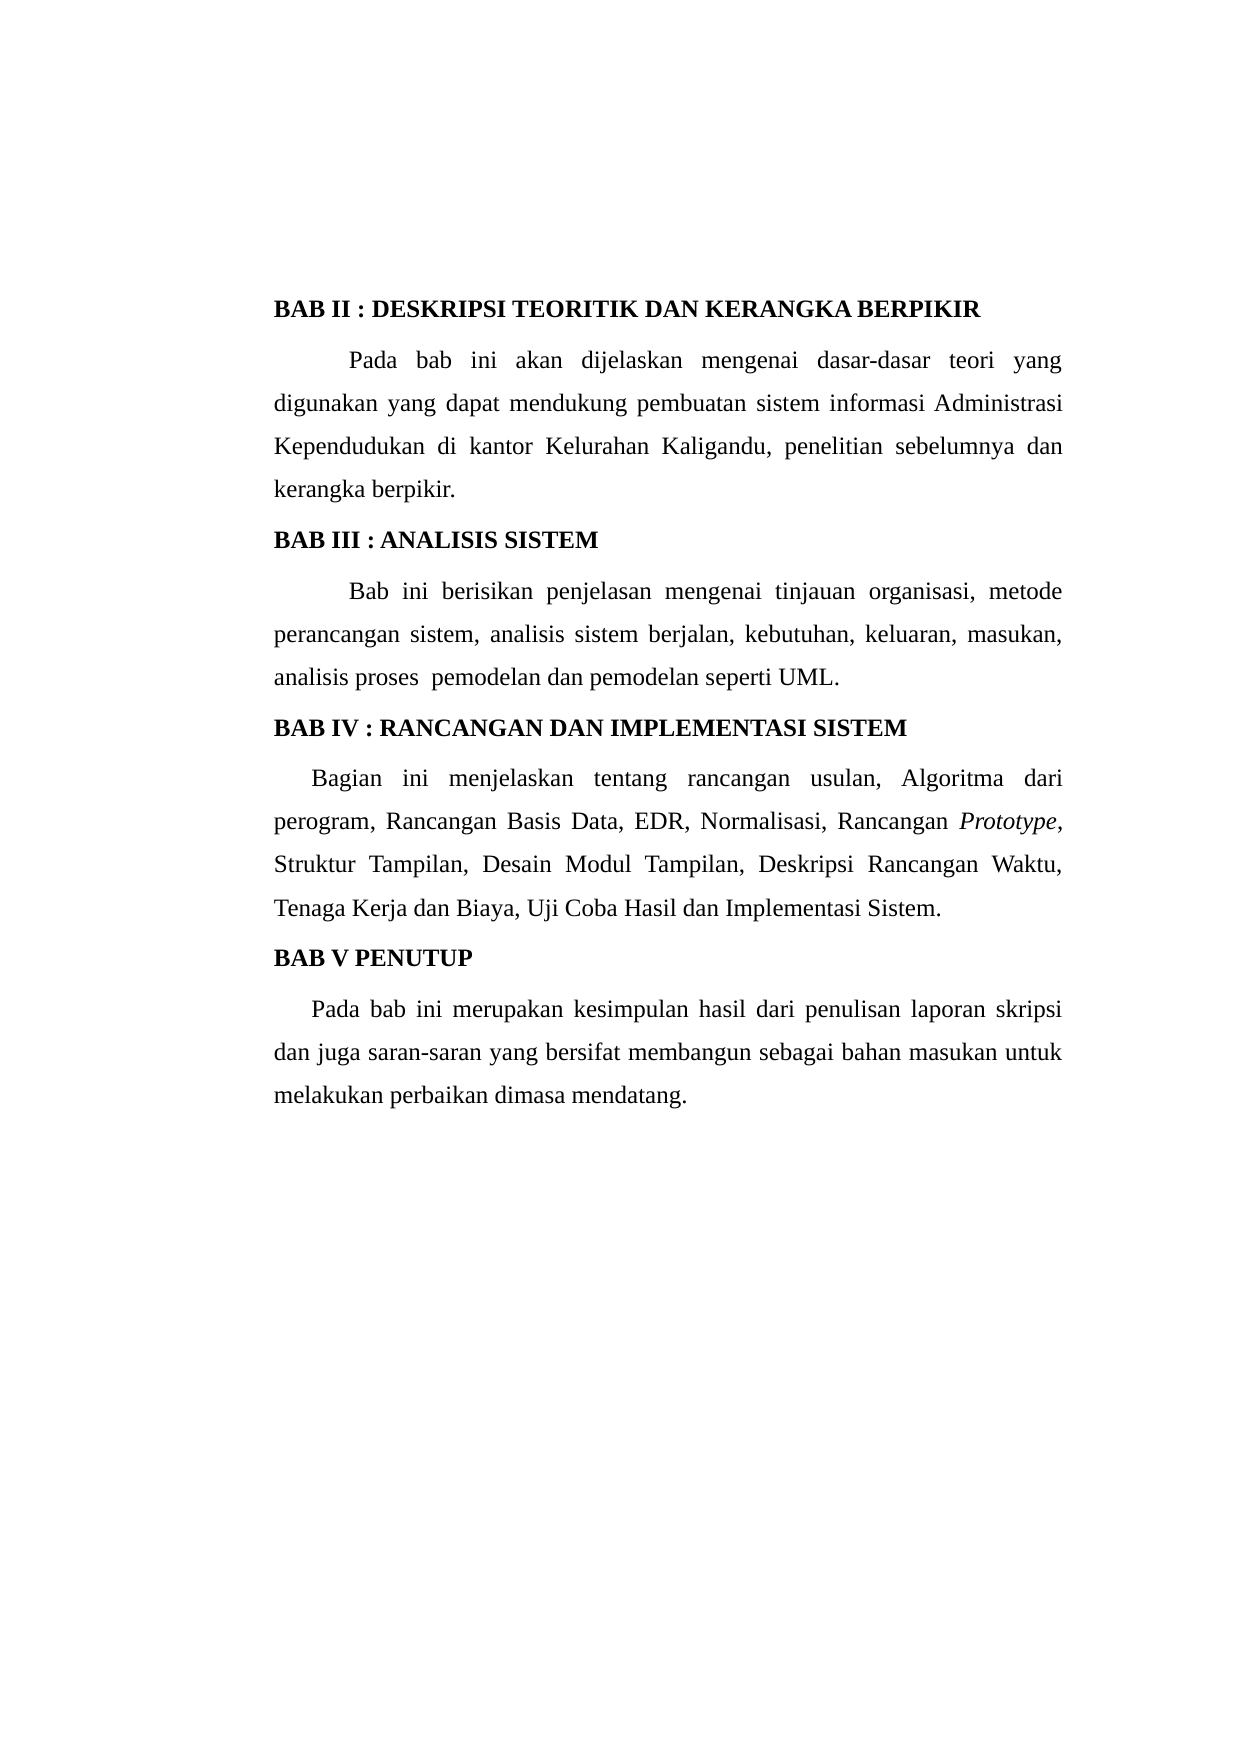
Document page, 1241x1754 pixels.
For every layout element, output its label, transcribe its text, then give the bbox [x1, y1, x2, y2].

list BAB V PENUTUP [274, 943, 1063, 972]
list Bagian ini menjelaskan tentang rancangan usulan, Algoritma dari perogram, Rancangan Basis Data, EDR, Normalisasi, Rancangan Prototype, Struktur Tampilan, Desain Modul Tampilan, Deskripsi Rancangan Waktu, Tenaga Kerja dan Biaya, Uji Coba Hasil dan Implementasi Sistem. [274, 763, 1063, 921]
list BAB III : ANALISIS SISTEM [274, 525, 1063, 554]
list Pada bab ini merupakan kesimpulan hasil dari penulisan laporan skripsi dan juga saran-saran yang bersifat membangun sebagai bahan masukan untuk melakukan perbaikan dimasa mendatang. [274, 994, 1063, 1109]
list BAB IV : RANCANGAN DAN IMPLEMENTASI SISTEM [274, 713, 1063, 741]
list Bab ini berisikan penjelasan mengenai tinjauan organisasi, metode perancangan sistem, analisis sistem berjalan, kebutuhan, keluaran, masukan, analisis proses pemodelan dan pemodelan seperti UML. [274, 576, 1063, 691]
list Pada bab ini akan dijelaskan mengenai dasar-dasar teori yang digunakan yang dapat mendukung pembuatan sistem informasi Administrasi Kependudukan di kantor Kelurahan Kaligandu, penelitian sebelumnya dan kerangka berpikir. [274, 345, 1063, 503]
list BAB II : DESKRIPSI TEORITIK DAN KERANGKA BERPIKIR [274, 294, 1063, 323]
